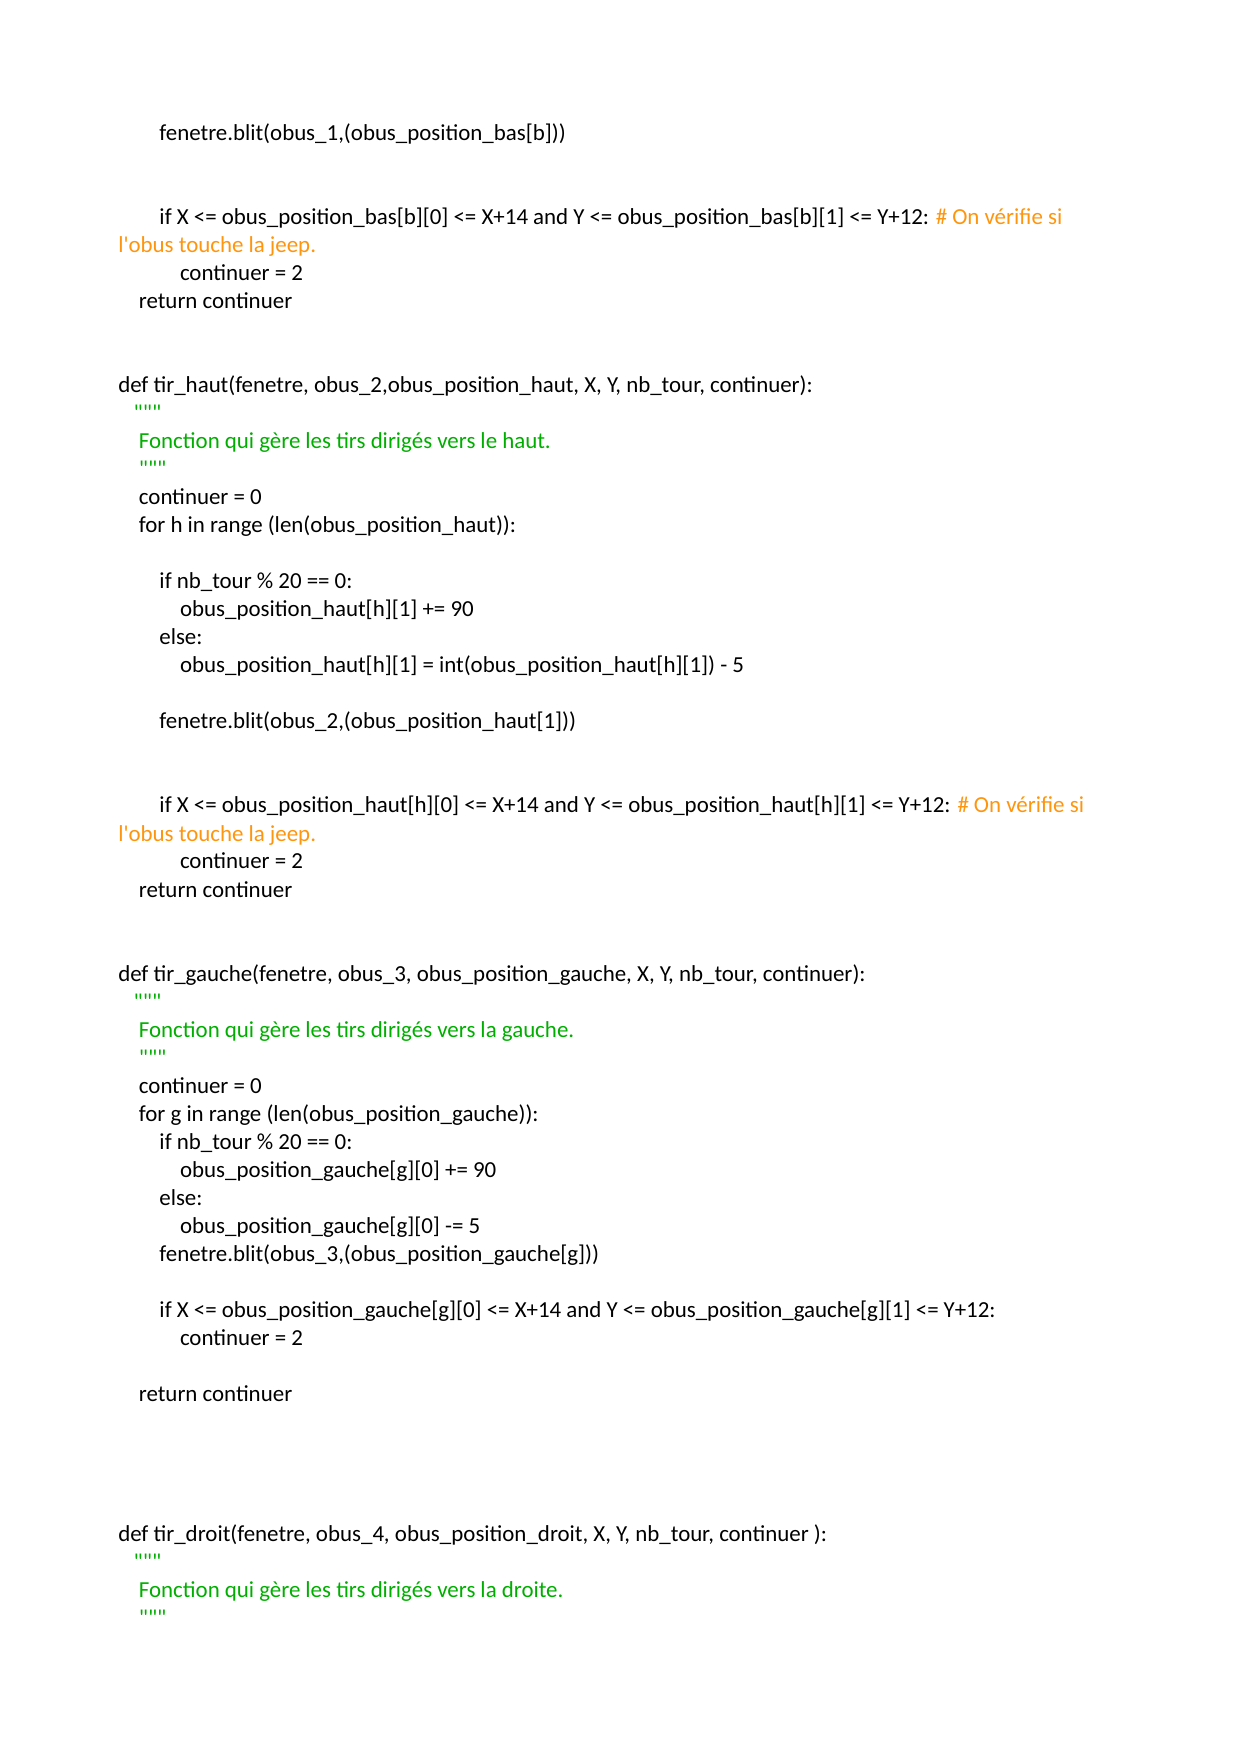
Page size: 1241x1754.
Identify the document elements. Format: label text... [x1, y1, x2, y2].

text obus_position_haut[h][1] += 90 [118, 594, 1122, 622]
text def tir_haut(fenetre, obus_2,obus_position_haut, X, Y, nb_tour, continuer): [118, 370, 1122, 398]
text if nb_tour % 20 == 0: [118, 1127, 1122, 1155]
text if X <= obus_position_bas[b][0] <= X+14 and Y <= obus_position_bas[b][1] <= Y+12: # On vérifie si l'obus touche la jeep. [118, 202, 1122, 258]
text for g in range (len(obus_position_gauche)): [118, 1099, 1122, 1127]
text return continuer [118, 286, 1122, 314]
text continuer = 2 [118, 1323, 1122, 1351]
text if nb_tour % 20 == 0: [118, 566, 1122, 594]
text """ [118, 398, 1122, 426]
text Fonction qui gère les tirs dirigés vers le haut. [118, 426, 1122, 454]
text """ [118, 987, 1122, 1015]
text """ [118, 454, 1122, 482]
text def tir_droit(fenetre, obus_4, obus_position_droit, X, Y, nb_tour, continuer ): [118, 1519, 1122, 1547]
text continuer = 0 [118, 482, 1122, 510]
text obus_position_haut[h][1] = int(obus_position_haut[h][1]) - 5 [118, 651, 1122, 678]
text return continuer [118, 1379, 1122, 1407]
text """ [118, 1043, 1122, 1071]
text obus_position_gauche[g][0] += 90 [118, 1155, 1122, 1183]
text else: [118, 1183, 1122, 1211]
text fenetre.blit(obus_2,(obus_position_haut[1])) [118, 707, 1122, 734]
text if X <= obus_position_gauche[g][0] <= X+14 and Y <= obus_position_gauche[g][1] <= Y+12: [118, 1295, 1122, 1323]
text """ [118, 1547, 1122, 1575]
text fenetre.blit(obus_3,(obus_position_gauche[g])) [118, 1239, 1122, 1267]
text Fonction qui gère les tirs dirigés vers la droite. [118, 1575, 1122, 1603]
text continuer = 2 [118, 847, 1122, 875]
text continuer = 2 [118, 258, 1122, 286]
text """ [118, 1603, 1122, 1631]
text else: [118, 622, 1122, 651]
text Fonction qui gère les tirs dirigés vers la gauche. [118, 1015, 1122, 1043]
text obus_position_gauche[g][0] -= 5 [118, 1211, 1122, 1239]
text if X <= obus_position_haut[h][0] <= X+14 and Y <= obus_position_haut[h][1] <= Y+12: # On vérifie si l'obus touche la jeep. [118, 791, 1122, 847]
text continuer = 0 [118, 1071, 1122, 1099]
text fenetre.blit(obus_1,(obus_position_bas[b])) [118, 118, 1122, 146]
text return continuer [118, 875, 1122, 903]
text for h in range (len(obus_position_haut)): [118, 510, 1122, 538]
text def tir_gauche(fenetre, obus_3, obus_position_gauche, X, Y, nb_tour, continuer): [118, 959, 1122, 987]
